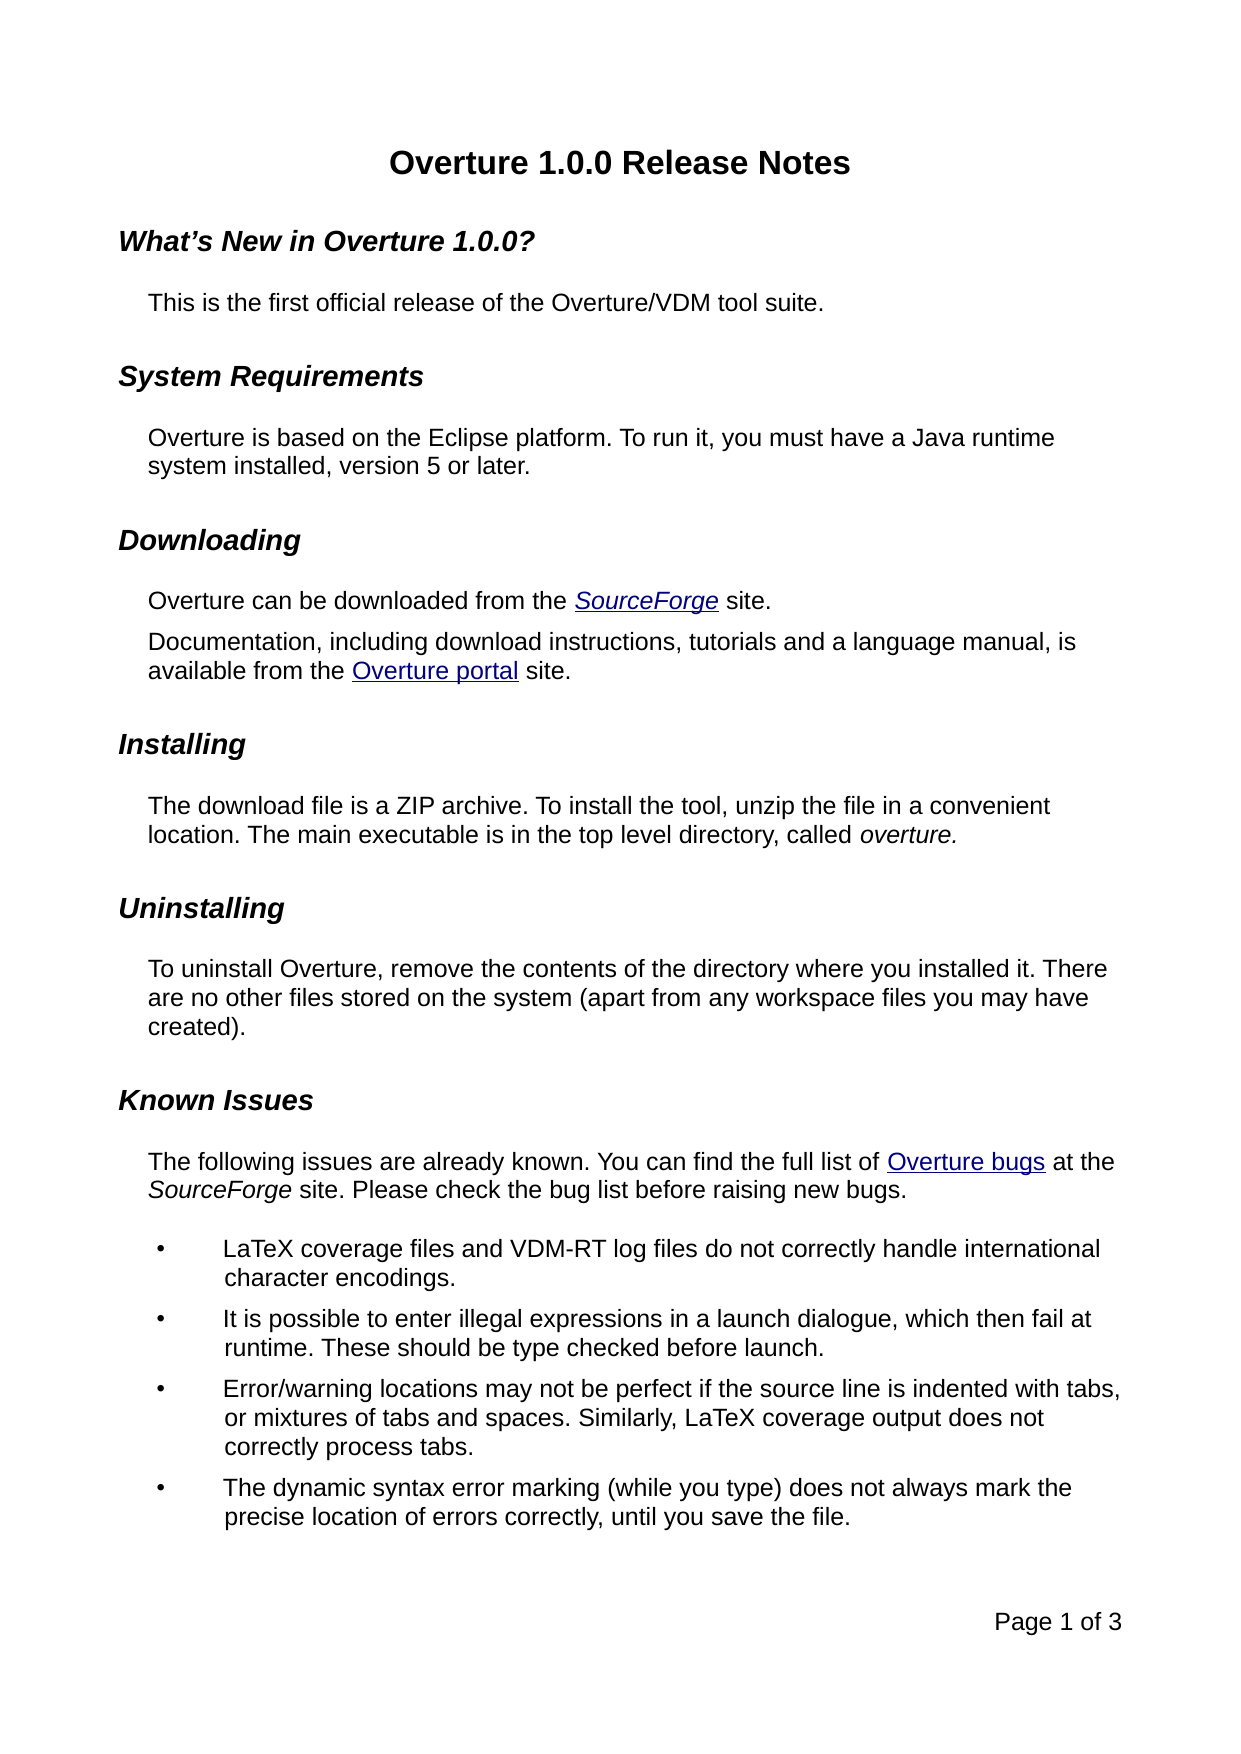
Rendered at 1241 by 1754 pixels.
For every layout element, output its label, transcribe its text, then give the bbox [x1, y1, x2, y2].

text The following issues are already known. You can find the full list of Overture bugs at the SourceForge site. Please check the bug list before raising new bugs. [148, 1147, 1122, 1204]
subtitle What’s New in Overture 1.0.0? [118, 224, 1122, 258]
text The download file is a ZIP archive. To install the tool, unzip the file in a convenient location. The main executable is in the top level directory, called overture. [148, 791, 1122, 848]
list The dynamic syntax error marking (while you type) does not always mark the precise location of errors correctly, until you save the file. [156, 1473, 1122, 1531]
subtitle Overture 1.0.0 Release Notes [118, 143, 1122, 182]
subtitle Downloading [118, 523, 1122, 556]
list LaTeX coverage files and VDM-RT log files do not correctly handle international character encodings. [156, 1234, 1122, 1292]
text Documentation, including download instructions, tutorials and a language manual, is available from the Overture portal site. [148, 627, 1122, 685]
subtitle Installing [118, 727, 1122, 761]
list Error/warning locations may not be perfect if the source line is indented with tabs, or mixtures of tabs and spaces. Similarly, LaTeX coverage output does not correctly process tabs. [156, 1374, 1122, 1461]
text To uninstall Overture, remove the contents of the directory where you installed it. There are no other files stored on the system (apart from any workspace files you may have created). [148, 954, 1122, 1041]
text Overture can be downloaded from the SourceForge site. [148, 586, 1122, 615]
text Overture is based on the Eclipse platform. To run it, you must have a Java runtime system installed, version 5 or later. [148, 423, 1122, 480]
subtitle Uninstalling [118, 891, 1122, 924]
subtitle Known Issues [118, 1083, 1122, 1117]
text This is the first official release of the Overture/VDM tool suite. [148, 288, 1122, 317]
subtitle System Requirements [118, 359, 1122, 393]
list It is possible to enter illegal expressions in a launch dialogue, which then fail at runtime. These should be type checked before launch. [156, 1304, 1122, 1362]
